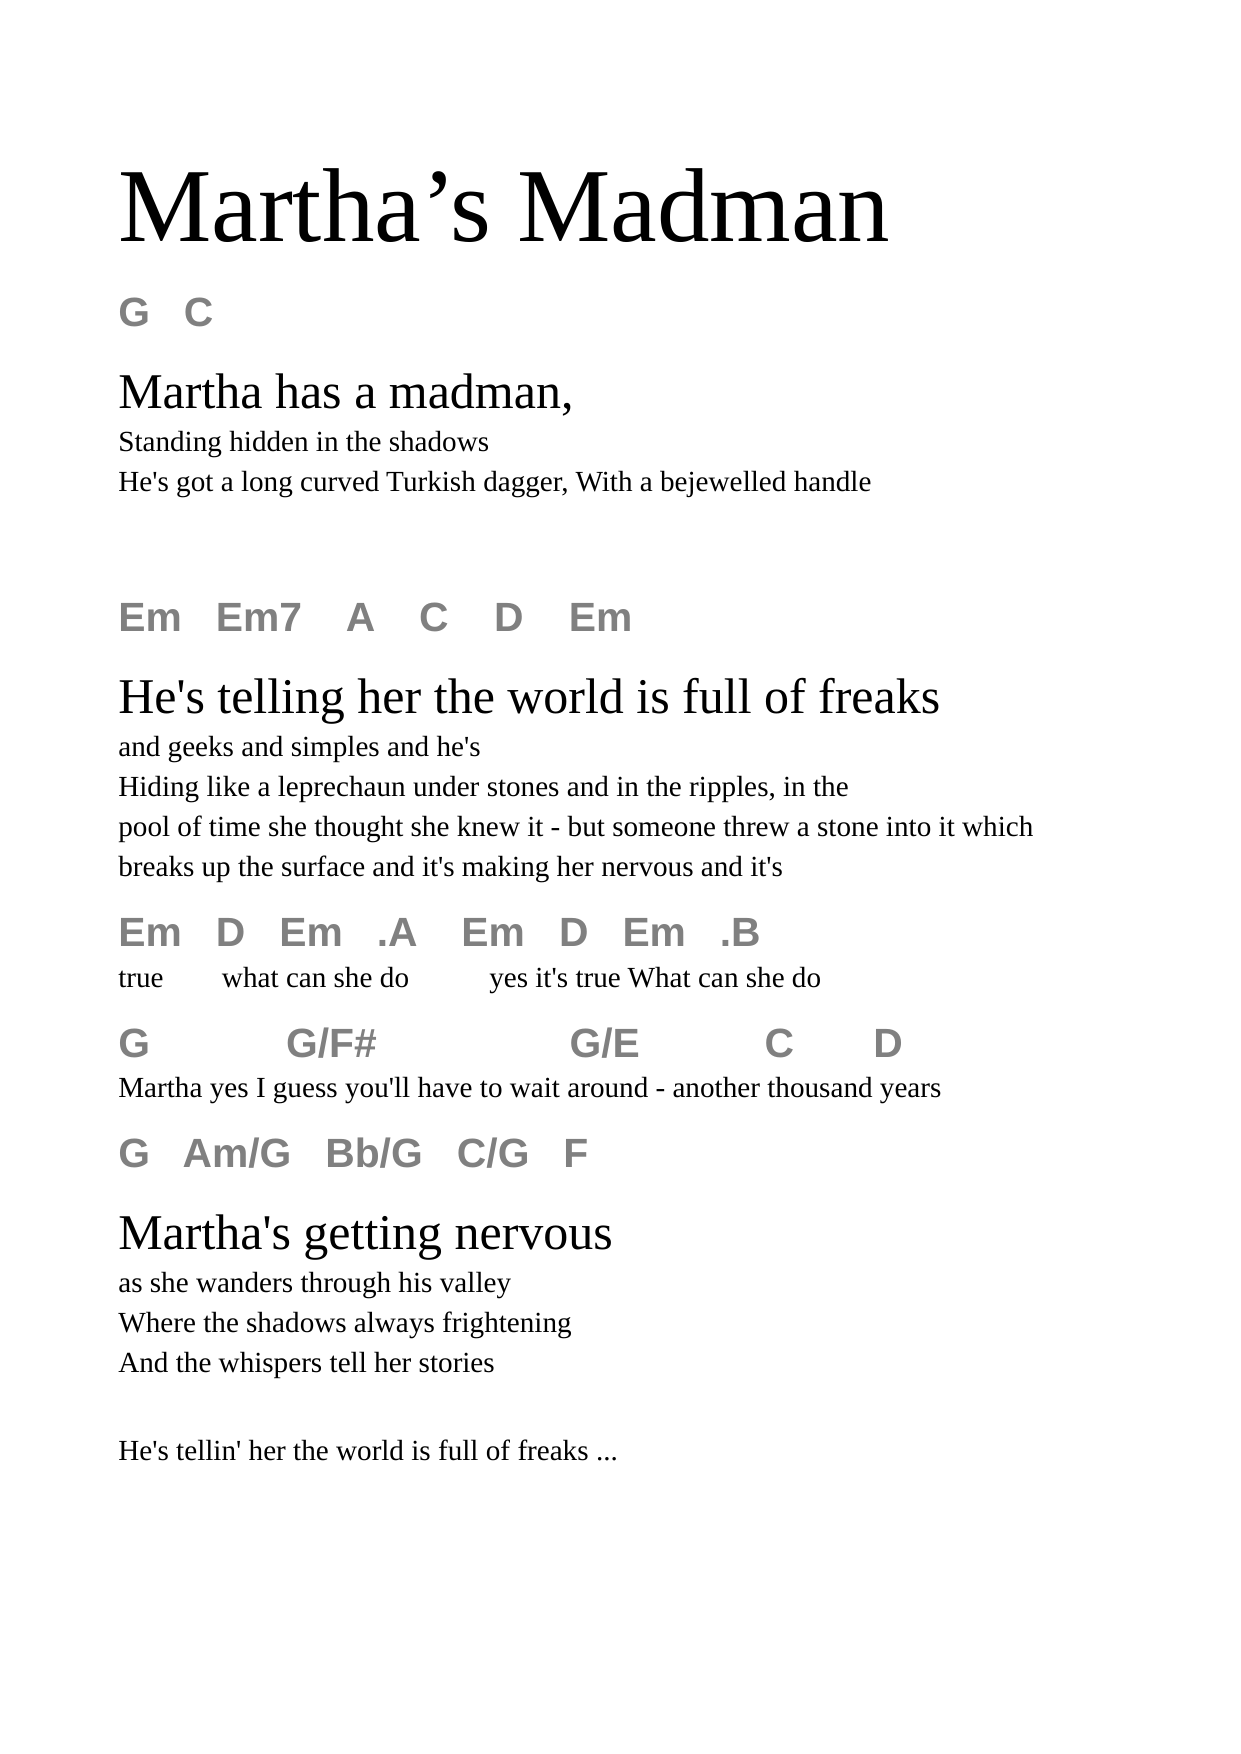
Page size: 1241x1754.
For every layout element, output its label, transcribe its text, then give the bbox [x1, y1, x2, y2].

subtitle Martha has a madman, [118, 361, 1122, 419]
subtitle G Am/G Bb/G C/G F [118, 1129, 1122, 1176]
text Where the shadows always frightening [118, 1312, 1122, 1337]
subtitle He's telling her the world is full of freaks [118, 667, 1122, 724]
subtitle Em D Em .A Em D Em .B [118, 908, 1122, 955]
text true what can she do yes it's true What can she do [118, 967, 1122, 992]
text breaks up the surface and it's making her nervous and it's [118, 857, 1122, 882]
text Standing hidden in the shadows [118, 431, 1122, 457]
text pool of time she thought she knew it - but someone threw a stone into it which [118, 817, 1122, 842]
text And the whispers tell her stories [118, 1352, 1122, 1377]
text He's got a long curved Turkish dagger, With a bejewelled handle [118, 471, 1122, 496]
text He's tellin' her the world is full of freaks ... [118, 1440, 1122, 1466]
text and geeks and simples and he's [118, 737, 1122, 762]
text Hiding like a leprechaun under stones and in the ripples, in the [118, 777, 1122, 802]
subtitle G G/F# G/E C D [118, 1019, 1122, 1066]
subtitle Em Em7 A C D Em [118, 593, 1122, 641]
subtitle G C [118, 288, 1122, 335]
subtitle Martha’s Madman [118, 143, 1122, 264]
text as she wanders through his valley [118, 1272, 1122, 1297]
subtitle Martha's getting nervous [118, 1202, 1122, 1260]
text Martha yes I guess you'll have to wait around - another thousand years [118, 1077, 1122, 1102]
